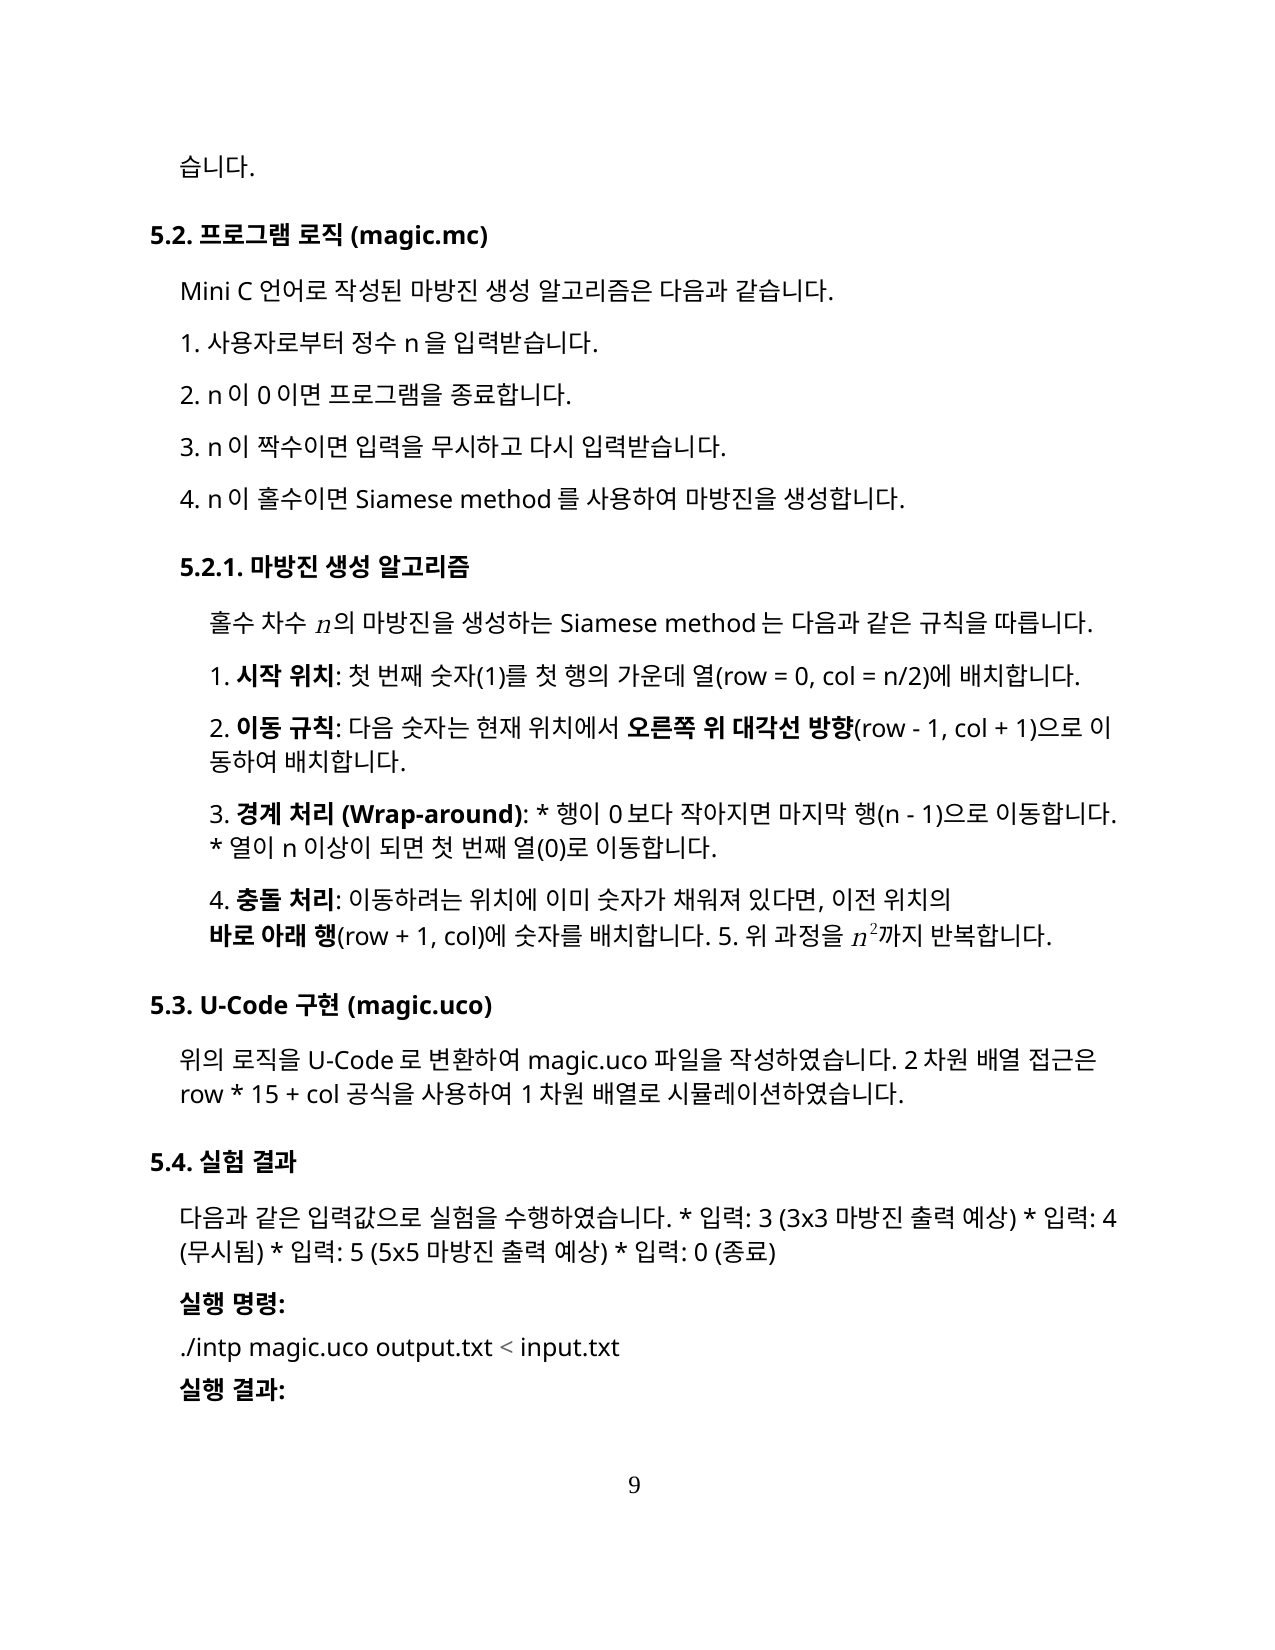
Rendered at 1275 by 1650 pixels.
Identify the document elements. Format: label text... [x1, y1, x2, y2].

text Mini C 언어로 작성된 마방진 생성 알고리즘은 다음과 같습니다. [179, 273, 1125, 308]
text 다음과 같은 입력값으로 실험을 수행하였습니다. * 입력: 3 (3x3 마방진 출력 예상) * 입력: 4 (무시됨) * 입력: 5 (5x5 마방진 출력 예상) * 입력: 0 (종료) [179, 1201, 1125, 1269]
subtitle 5.4. 실험 결과 [150, 1145, 1125, 1179]
text ./intp magic.uco output.txt < input.txt [179, 1329, 1125, 1364]
text 홀수 차수 의 마방진을 생성하는 Siamese method는 다음과 같은 규칙을 따릅니다. [209, 605, 1125, 641]
text 위의 로직을 U-Code로 변환하여 magic.uco 파일을 작성하였습니다. 2차원 배열 접근은 row * 15 + col 공식을 사용하여 1차원 배열로 시뮬레이션하였습니다. [179, 1043, 1125, 1111]
text 2. 이동 규칙: 다음 숫자는 현재 위치에서 오른쪽 위 대각선 방향(row - 1, col + 1)으로 이동하여 배치합니다. [209, 711, 1125, 779]
text 1. 사용자로부터 정수 n을 입력받습니다. [179, 326, 1125, 359]
text 2. n이 0이면 프로그램을 종료합니다. [179, 377, 1125, 412]
text 실행 명령: [179, 1287, 1125, 1321]
text 습니다. [179, 150, 1125, 184]
text 4. n이 홀수이면 Siamese method를 사용하여 마방진을 생성합니다. [179, 481, 1125, 516]
text 3. n이 짝수이면 입력을 무시하고 다시 입력받습니다. [179, 429, 1125, 463]
text 4. 충돌 처리: 이동하려는 위치에 이미 숫자가 채워져 있다면, 이전 위치의 바로 아래 행(row + 1, col)에 숫자를 배치합니다. 5. 위 과정을 까지 반복합니다. [209, 883, 1125, 953]
text 1. 시작 위치: 첫 번째 숫자(1)를 첫 행의 가운데 열(row = 0, col = n/2)에 배치합니다. [209, 659, 1125, 693]
subtitle 5.3. U-Code 구현 (magic.uco) [150, 987, 1125, 1021]
subtitle 5.2.1. 마방진 생성 알고리즘 [179, 549, 1125, 583]
text 3. 경계 처리 (Wrap-around): * 행이 0보다 작아지면 마지막 행(n - 1)으로 이동합니다. * 열이 n 이상이 되면 첫 번째 열(0)로 이동합니다. [209, 797, 1125, 865]
subtitle 5.2. 프로그램 로직 (magic.mc) [150, 218, 1125, 252]
text 실행 결과: [179, 1373, 1125, 1407]
